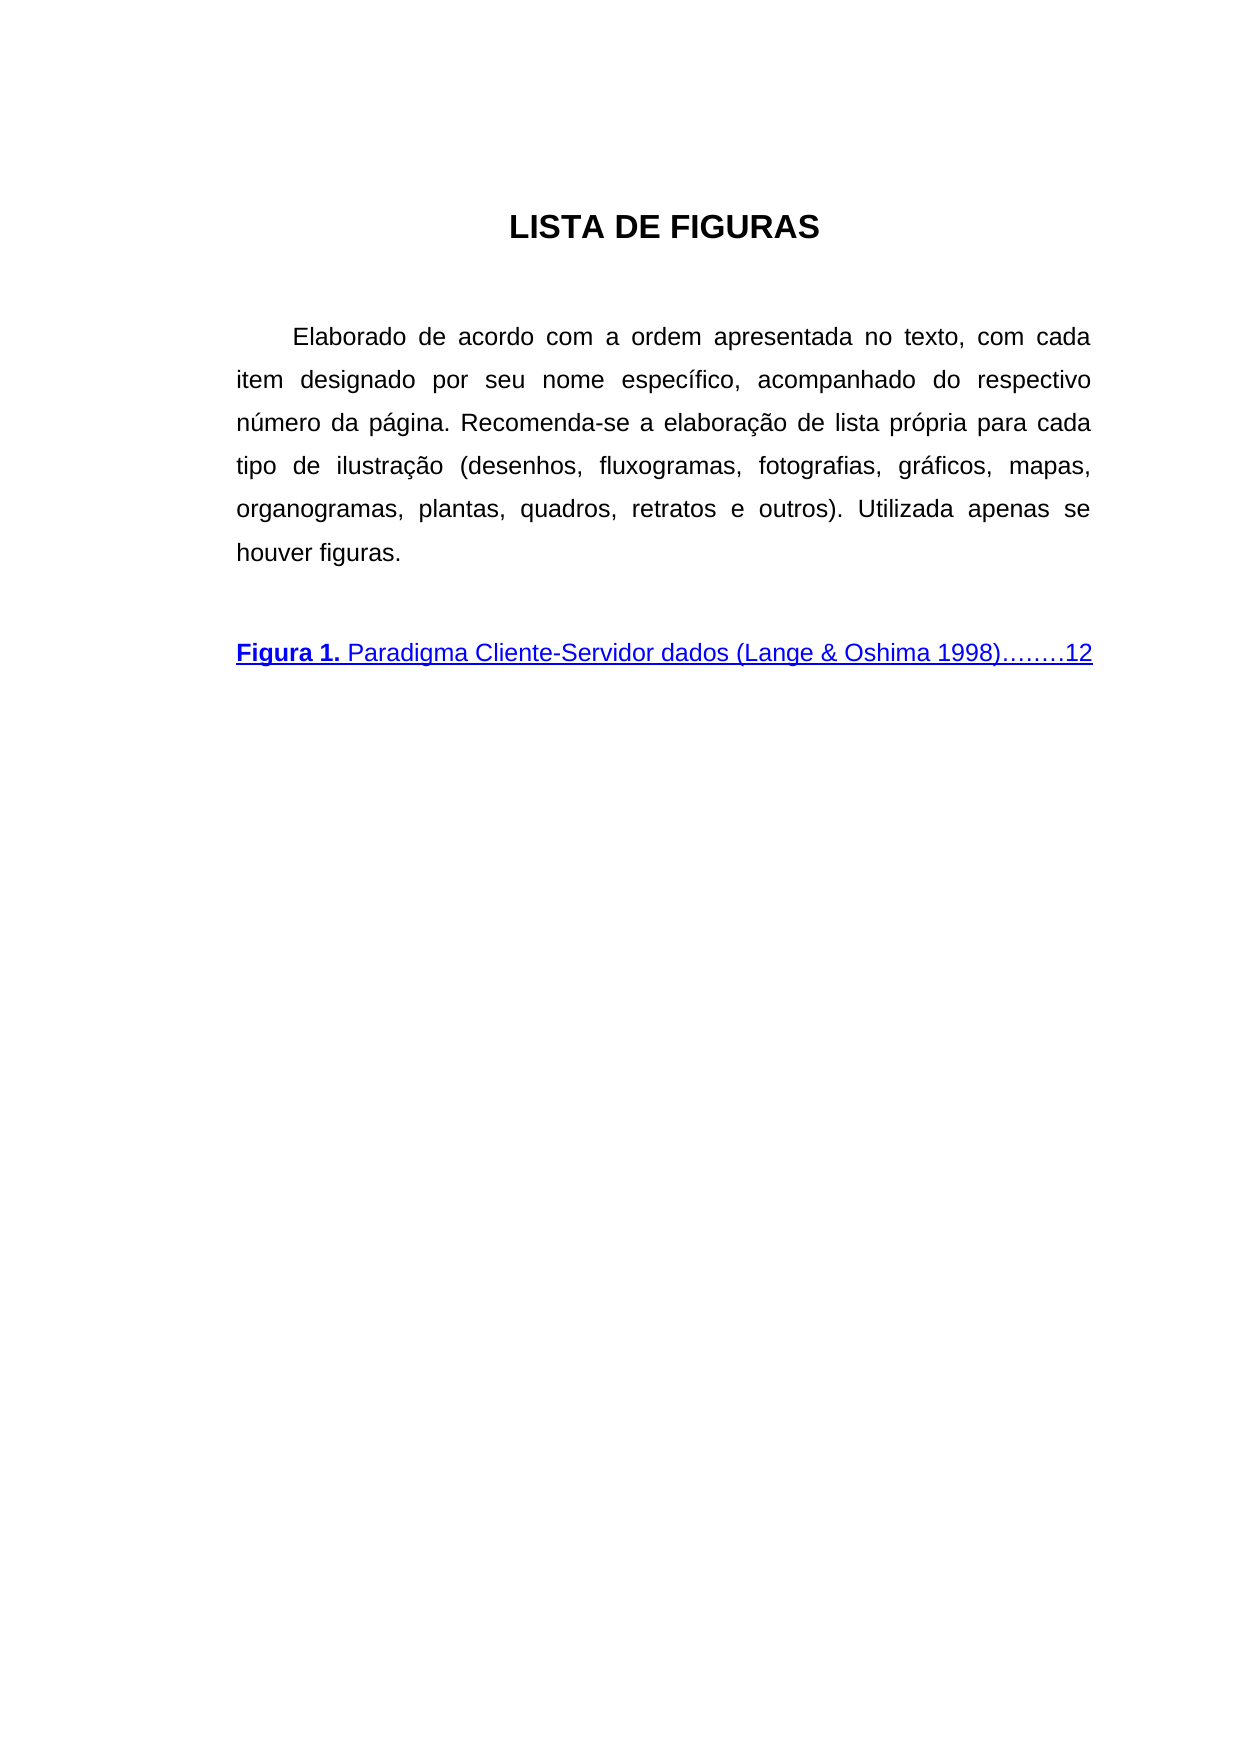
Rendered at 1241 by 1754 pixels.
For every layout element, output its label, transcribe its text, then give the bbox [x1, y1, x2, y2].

text Figura 1. Paradigma Cliente-Servidor dados (Lange & Oshima 1998) 12 [236, 638, 1092, 663]
text Lista de Figuras [236, 207, 1092, 245]
text Elaborado de acordo com a ordem apresentada no texto, com cada item designado por seu nome específico, acompanhado do respectivo número da página. Recomenda-se a elaboração de lista própria para cada tipo de ilustração (desenhos, fluxogramas, fotografias, gráficos, mapas, organogramas, plantas, quadros, retratos e outros). Utilizada apenas se houver figuras. [236, 322, 1092, 566]
